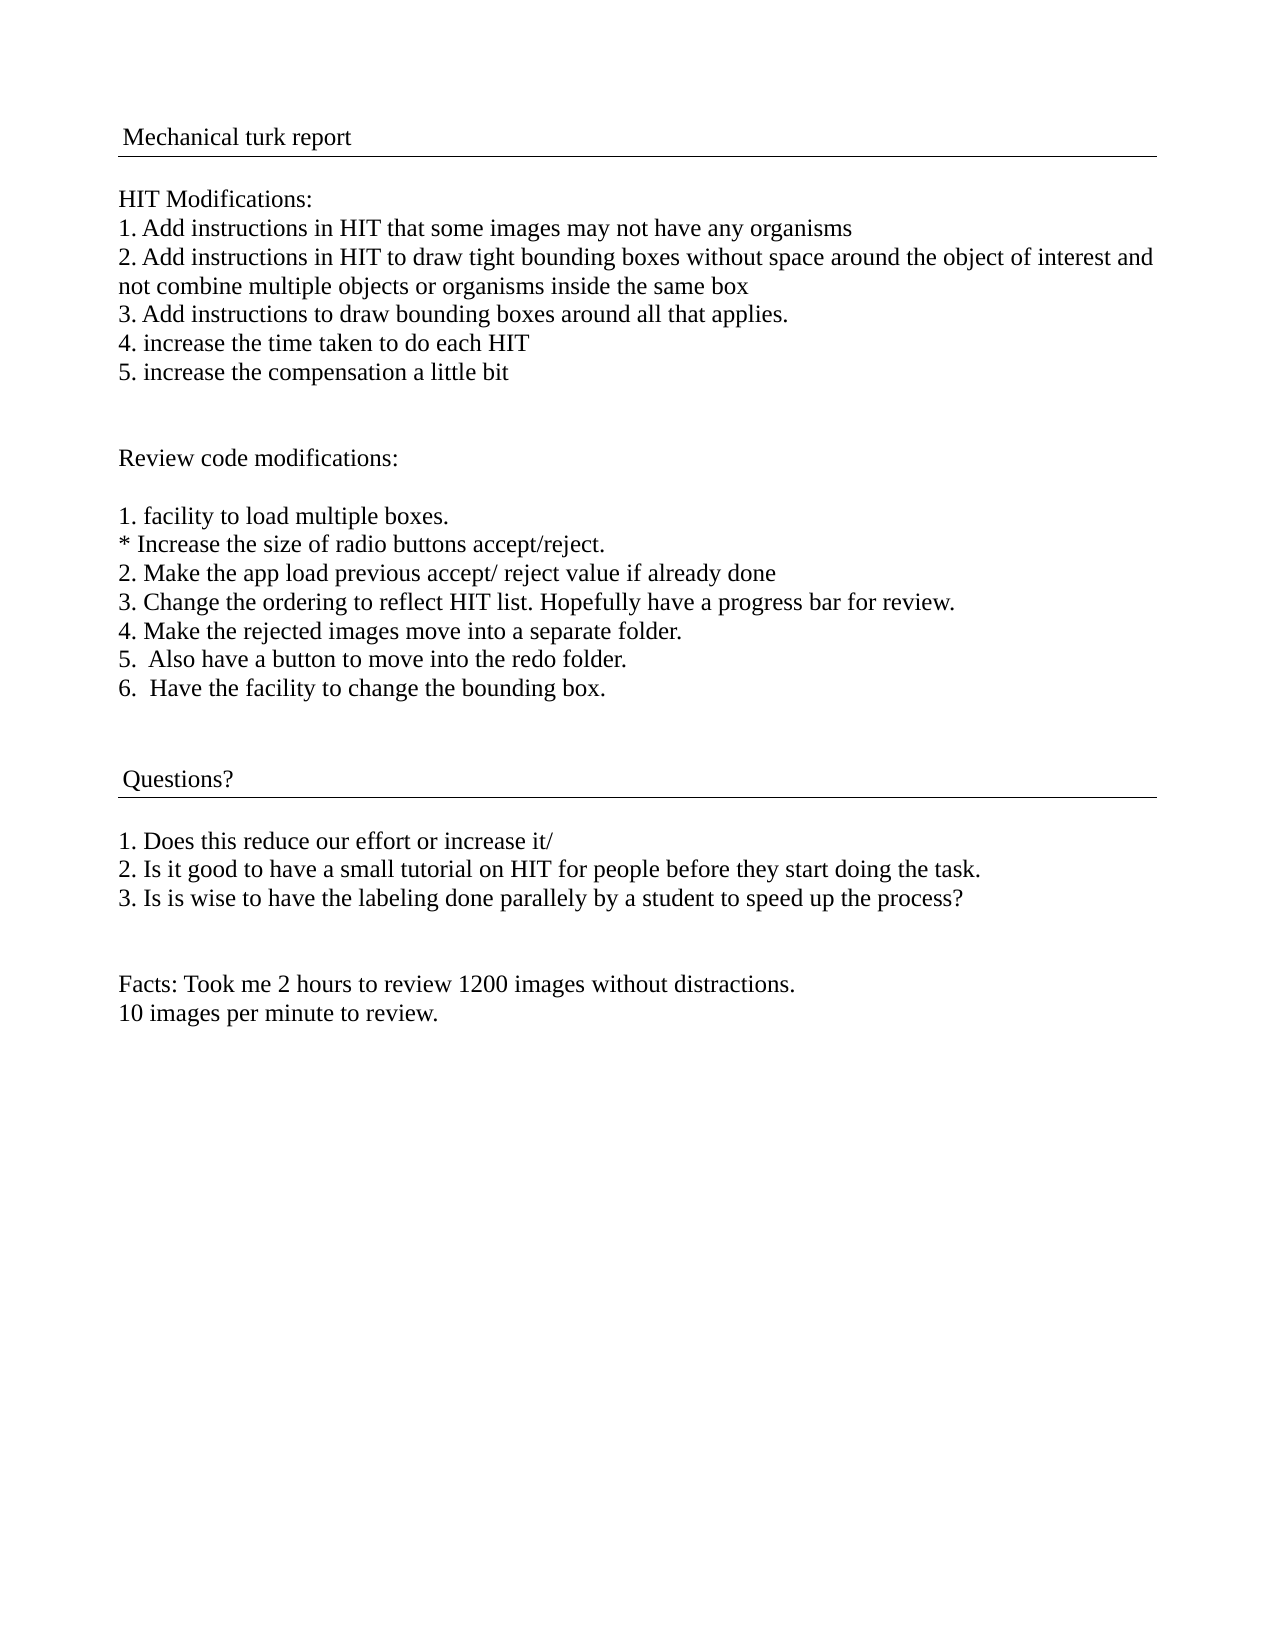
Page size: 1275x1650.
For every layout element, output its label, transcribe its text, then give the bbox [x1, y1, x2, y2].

text 5. increase the compensation a little bit [118, 357, 1157, 386]
text 2. Make the app load previous accept/ reject value if already done [118, 558, 1157, 587]
text * Increase the size of radio buttons accept/reject. [118, 529, 1157, 558]
text Facts: Took me 2 hours to review 1200 images without distractions. [118, 969, 1157, 998]
text 2. Is it good to have a small tutorial on HIT for people before they start doing the task. [118, 854, 1157, 883]
text Mechanical turk report [118, 118, 1157, 156]
text 2. Add instructions in HIT to draw tight bounding boxes without space around the object of interest and not combine multiple objects or organisms inside the same box [118, 242, 1157, 299]
text 3. Add instructions to draw bounding boxes around all that applies. [118, 299, 1157, 328]
text 6. Have the facility to change the bounding box. [118, 673, 1157, 702]
text Questions? [118, 759, 1157, 797]
text 4. increase the time taken to do each HIT [118, 328, 1157, 357]
text 3. Change the ordering to reflect HIT list. Hopefully have a progress bar for review. [118, 587, 1157, 616]
text 3. Is is wise to have the labeling done parallely by a student to speed up the process? [118, 883, 1157, 912]
text 4. Make the rejected images move into a separate folder. [118, 616, 1157, 644]
text Review code modifications: [118, 443, 1157, 472]
text 1. facility to load multiple boxes. [118, 501, 1157, 529]
text 1. Add instructions in HIT that some images may not have any organisms [118, 213, 1157, 242]
text HIT Modifications: [118, 184, 1157, 213]
text 1. Does this reduce our effort or increase it/ [118, 826, 1157, 854]
text 10 images per minute to review. [118, 998, 1157, 1027]
text 5. Also have a button to move into the redo folder. [118, 644, 1157, 673]
